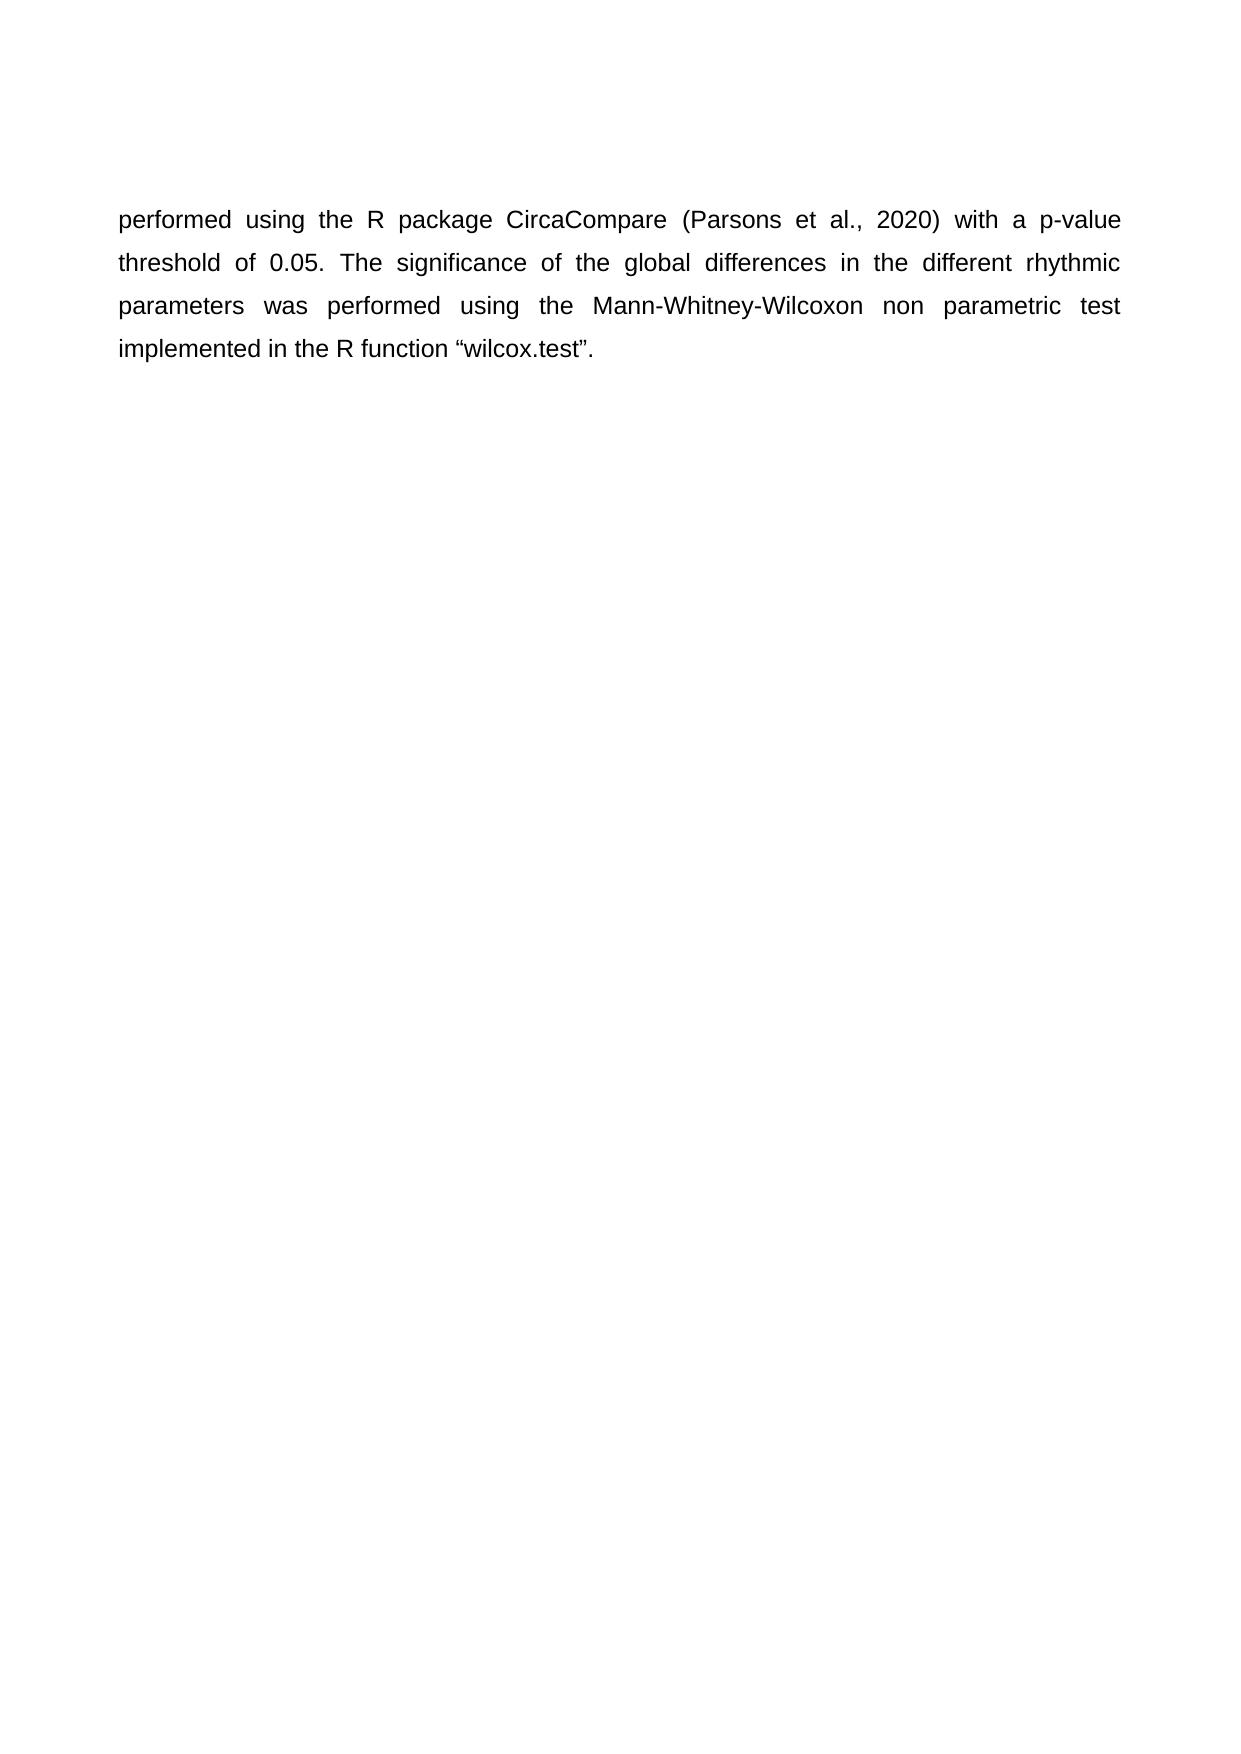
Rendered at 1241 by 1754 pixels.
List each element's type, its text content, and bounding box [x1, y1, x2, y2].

text performed using the R package CircaCompare (Parsons et al., 2020)⁠ with a p-value threshold of 0.05. The significance of the global differences in the different rhythmic parameters was performed using the Mann-Whitney-Wilcoxon non parametric test implemented in the R function “wilcox.test”. [118, 205, 1122, 363]
